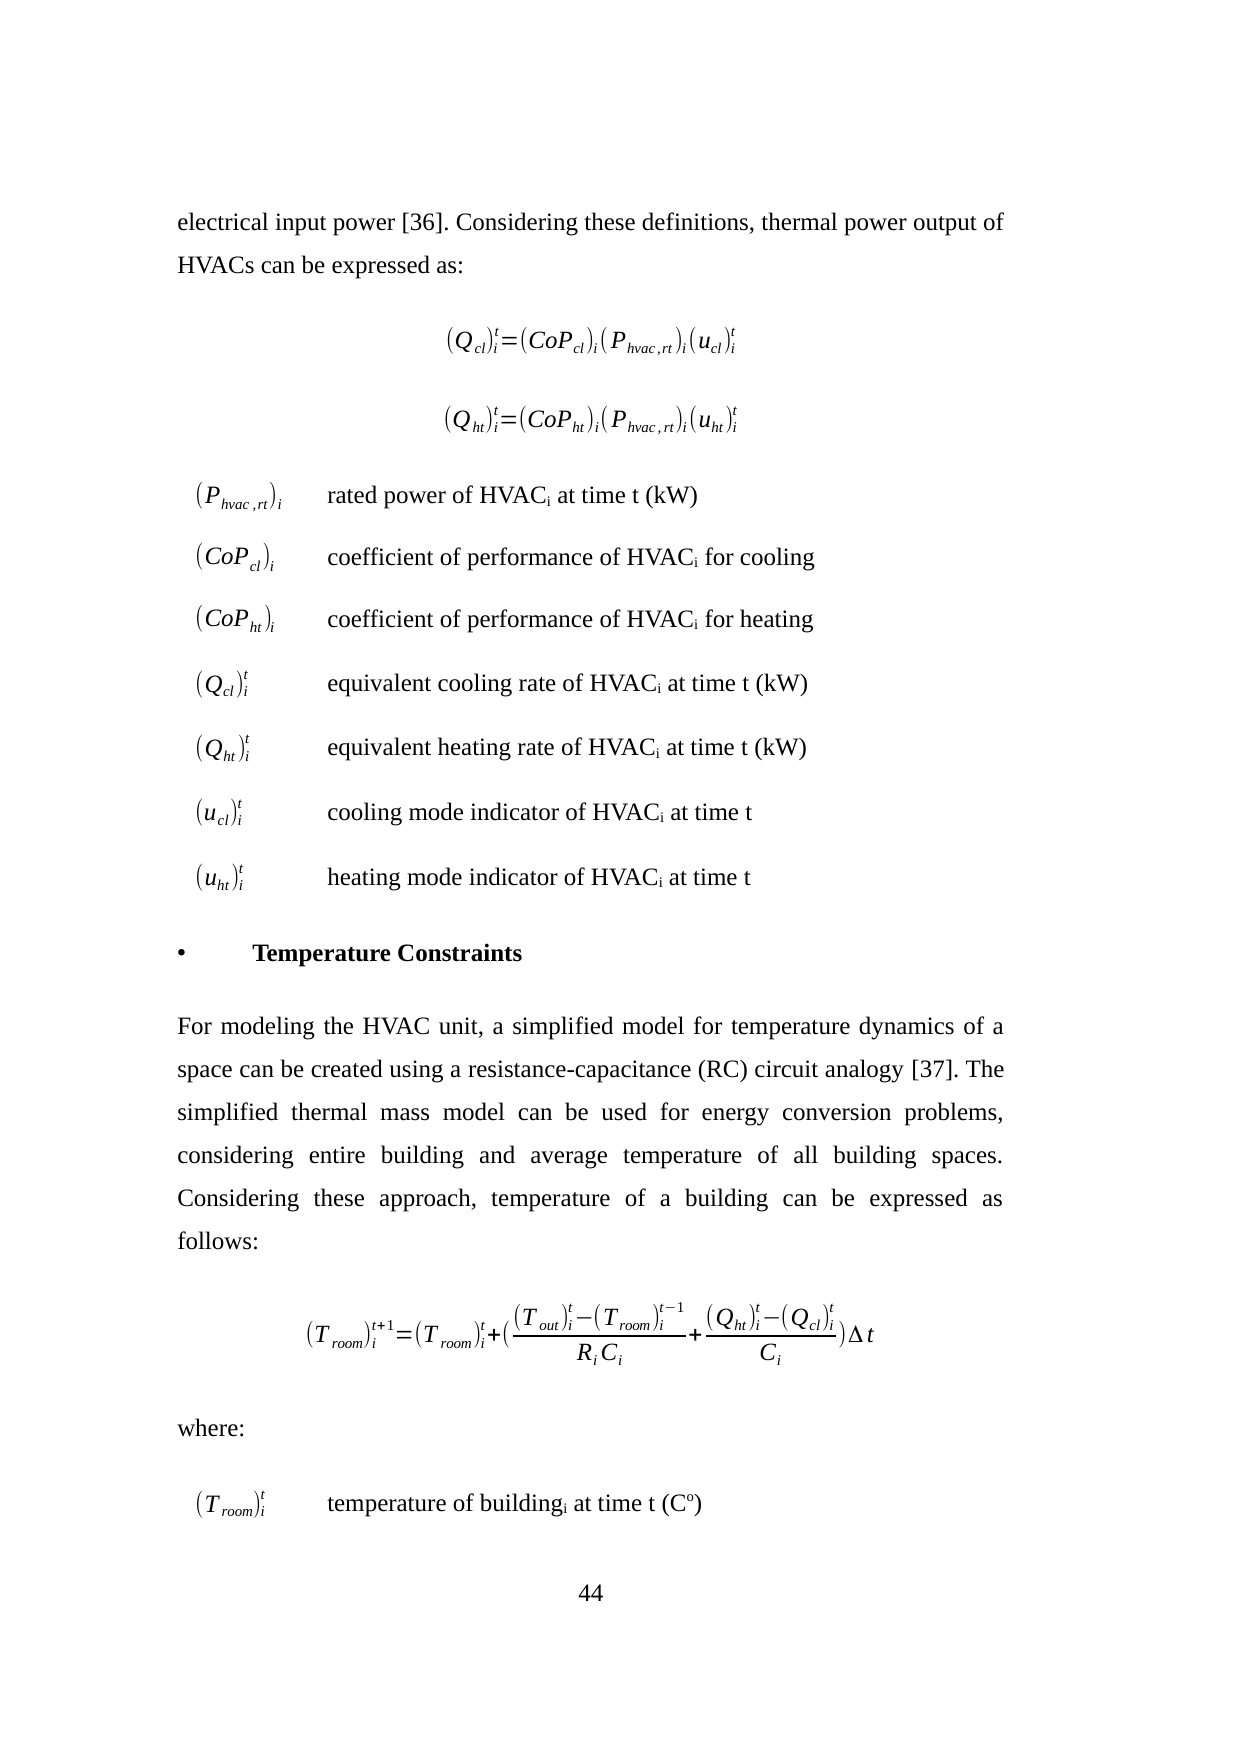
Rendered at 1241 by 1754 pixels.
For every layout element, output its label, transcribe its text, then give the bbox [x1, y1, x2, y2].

text For modeling the HVAC unit, a simplified model for temperature dynamics of a space can be created using a resistance-capacitance (RC) circuit analogy [37]⁠. The simplified thermal mass model can be used for energy conversion problems, considering entire building and average temperature of all building spaces. Considering these approach, temperature of a building can be expressed as follows: [177, 1011, 1004, 1255]
list Temperature Constraints [177, 938, 1004, 967]
text cooling mode indicator of HVACi at time t [177, 794, 1004, 829]
text coefficient of performance of HVACi for cooling [177, 542, 1004, 574]
text rated power of HVACi at time t (kW) [177, 480, 1004, 513]
text equivalent heating rate of HVACi at time t (kW) [177, 730, 1004, 765]
text electrical input power [36]⁠. Considering these definitions, thermal power output of HVACs can be expressed as: [177, 207, 1004, 279]
text temperature of buildingi at time t (Co) [177, 1486, 1004, 1521]
text where: [177, 1413, 1004, 1442]
text coefficient of performance of HVACi for heating [177, 604, 1004, 636]
text equivalent cooling rate of HVACi at time t (kW) [177, 665, 1004, 700]
text heating mode indicator of HVACi at time t [177, 859, 1004, 894]
